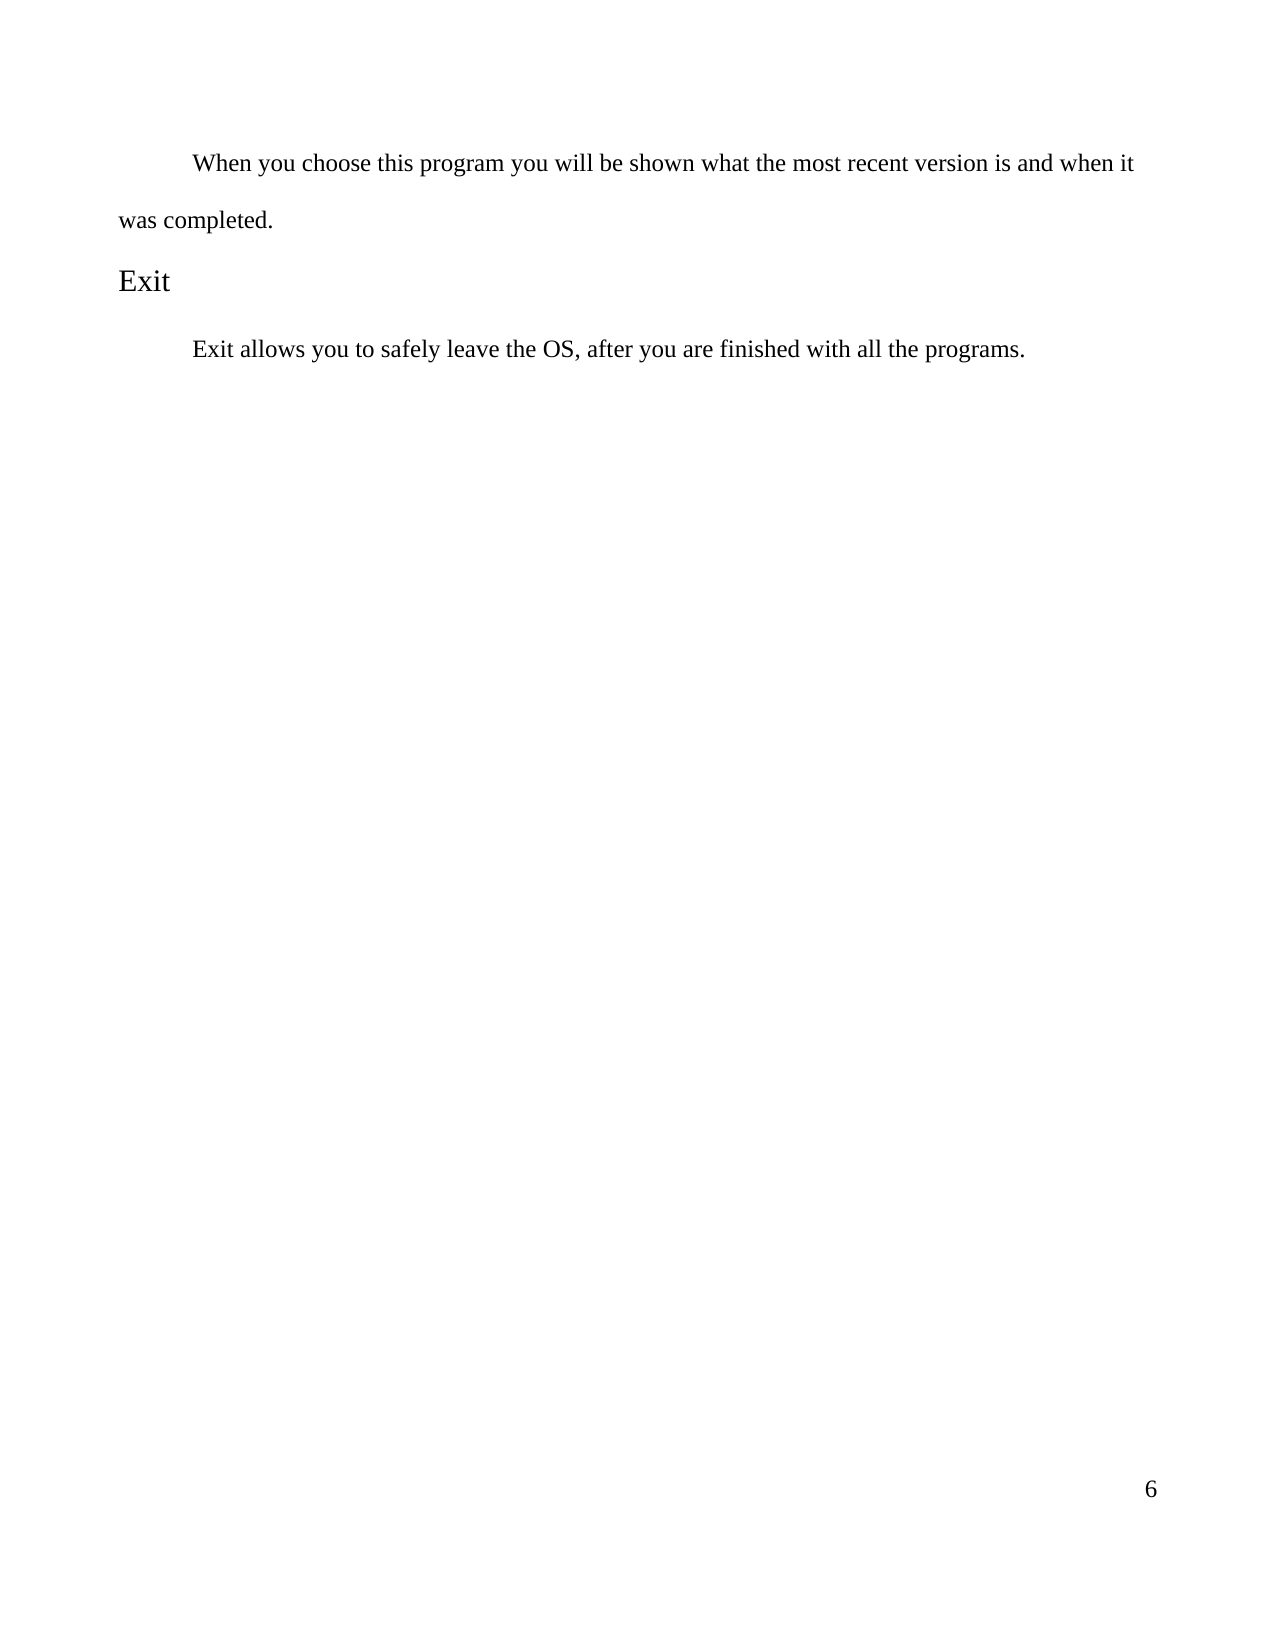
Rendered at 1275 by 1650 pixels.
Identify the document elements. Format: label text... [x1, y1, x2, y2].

text Exit [118, 263, 1157, 298]
text When you choose this program you will be shown what the most recent version is and when it was completed. [118, 148, 1157, 234]
text Exit allows you to safely leave the OS, after you are finished with all the programs. [118, 334, 1157, 363]
